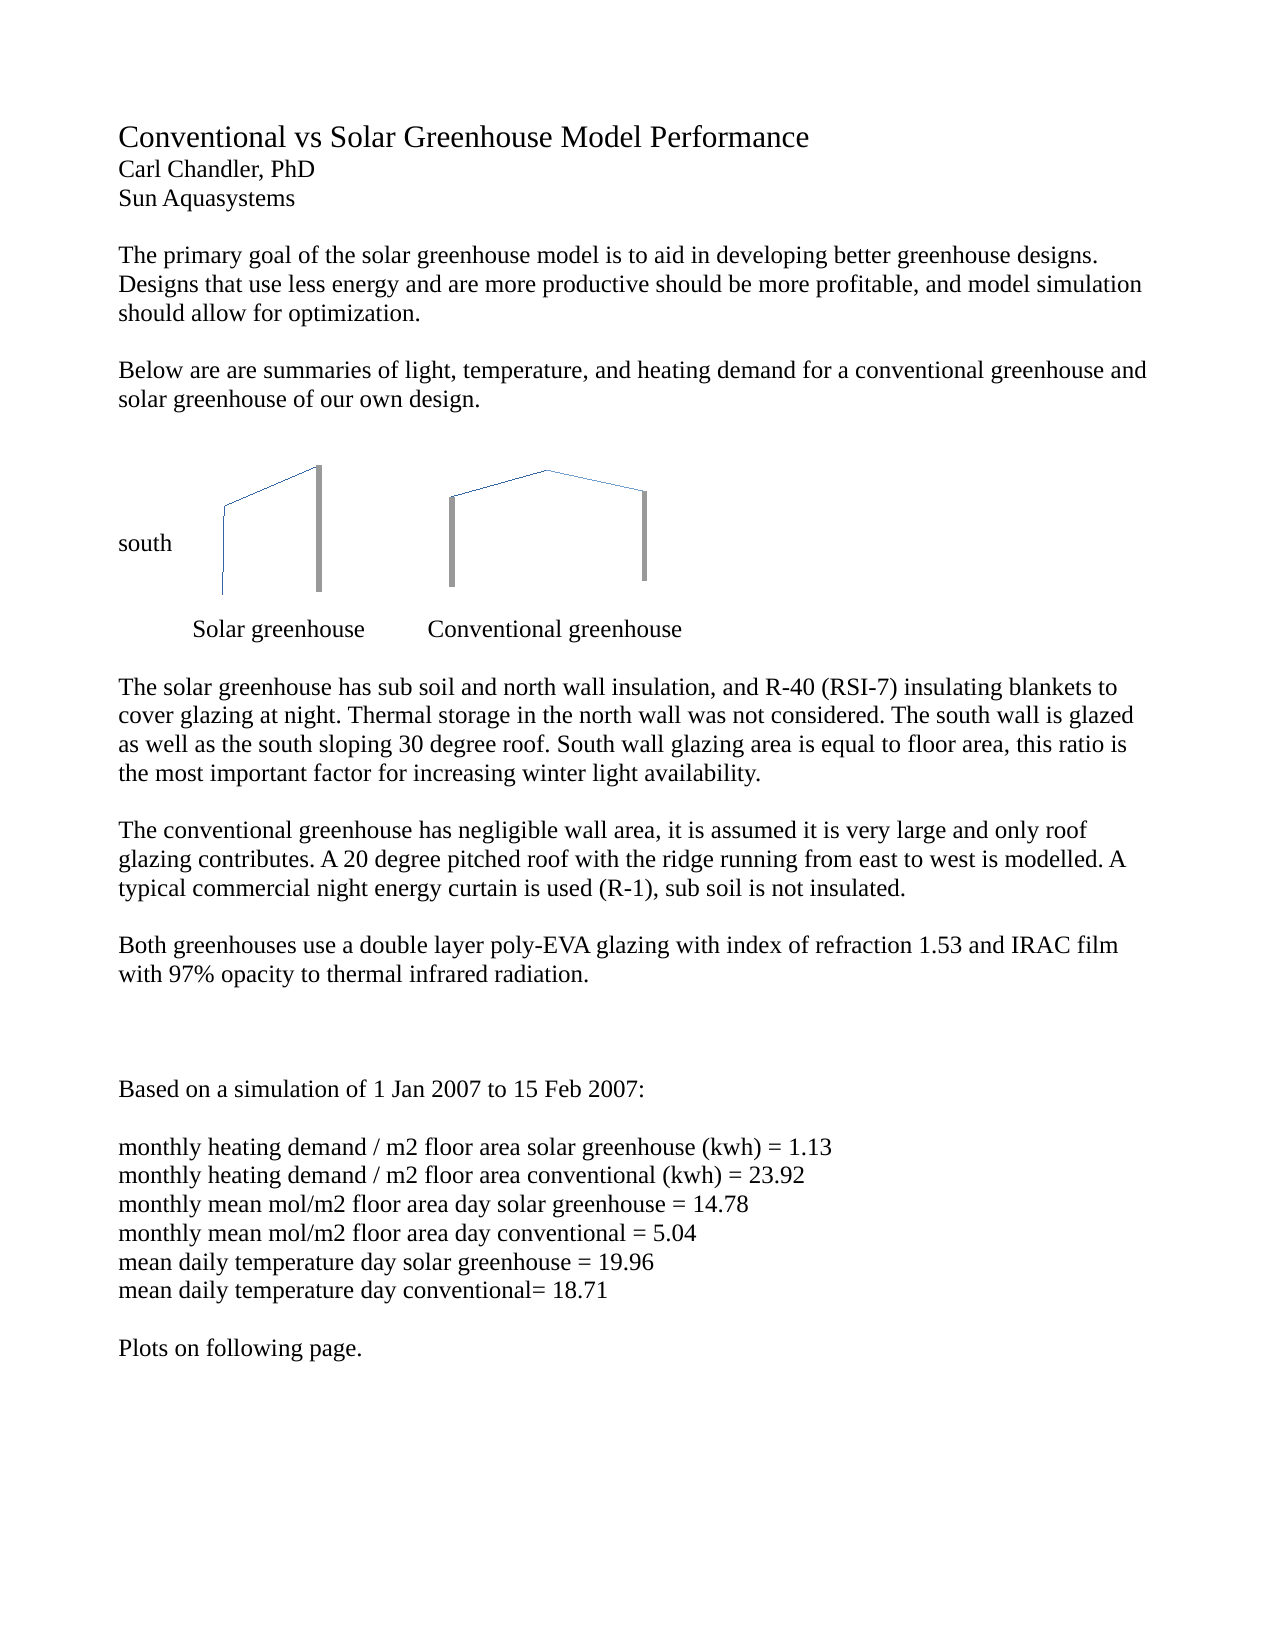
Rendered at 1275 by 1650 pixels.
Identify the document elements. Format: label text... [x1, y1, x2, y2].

text Below are are summaries of light, temperature, and heating demand for a conventional greenhouse and solar greenhouse of our own design. [118, 355, 1157, 413]
text The conventional greenhouse has negligible wall area, it is assumed it is very large and only roof glazing contributes. A 20 degree pitched roof with the ridge running from east to west is modelled. A typical commercial night energy curtain is used (R-1), sub soil is not insulated. [118, 815, 1157, 902]
text The primary goal of the solar greenhouse model is to aid in developing better greenhouse designs. Designs that use less energy and are more productive should be more profitable, and model simulation should allow for optimization. [118, 240, 1157, 327]
text Plots on following page. [118, 1333, 1157, 1362]
text [647, 528, 1157, 557]
text Conventional vs Solar Greenhouse Model Performance [118, 118, 1157, 154]
text monthly heating demand / m2 floor area solar greenhouse (kwh) = 1.13 monthly heating demand / m2 floor area conventional (kwh) = 23.92 monthly mean mol/m2 floor area day solar greenhouse = 14.78 monthly mean mol/m2 floor area day conventional = 5.04 mean daily temperature day solar greenhouse = 19.96 mean daily temperature day conventional= 18.71 [118, 1132, 1157, 1304]
text Sun Aquasystems [118, 183, 1157, 212]
text Both greenhouses use a double layer poly-EVA glazing with index of refraction 1.53 and IRAC film with 97% opacity to thermal infrared radiation. [118, 930, 1157, 988]
text [455, 528, 642, 557]
text Solar greenhouse Conventional greenhouse [118, 614, 1157, 643]
text The solar greenhouse has sub soil and north wall insulation, and R-40 (RSI-7) insulating blankets to cover glazing at night. Thermal storage in the north wall was not considered. The south wall is glazed as well as the south sloping 30 degree roof. South wall glazing area is equal to floor area, this ratio is the most important factor for increasing winter light availability. [118, 672, 1157, 787]
text Based on a simulation of 1 Jan 2007 to 15 Feb 2007: [118, 1074, 1157, 1103]
text Carl Chandler, PhD [118, 154, 1157, 183]
text south [118, 528, 223, 557]
text [322, 528, 449, 557]
text [224, 528, 316, 557]
